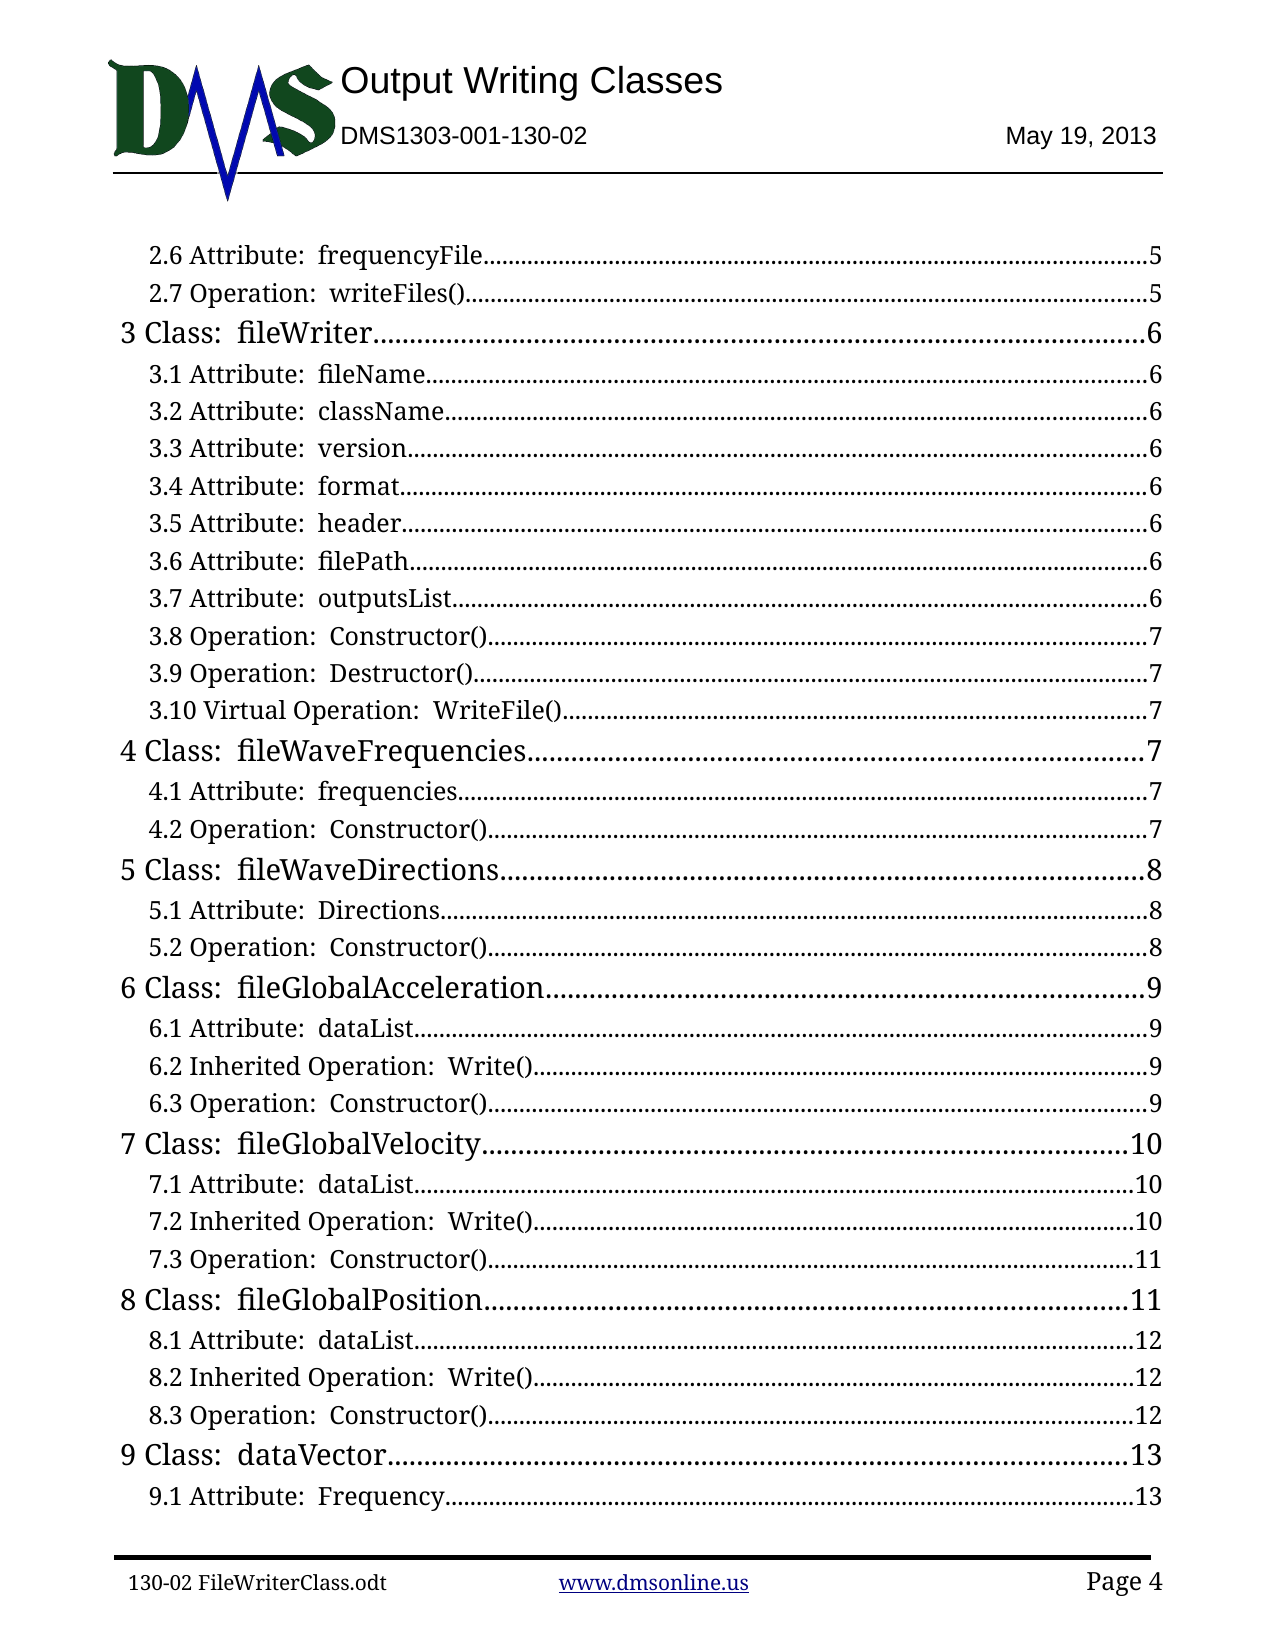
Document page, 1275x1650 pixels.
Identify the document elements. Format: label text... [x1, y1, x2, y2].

text 3.6 Attribute: filePath 6 [142, 543, 1162, 577]
text 3.2 Attribute: className 6 [142, 394, 1162, 428]
text 6.1 Attribute: dataList 9 [142, 1011, 1162, 1045]
text 4.2 Operation: Constructor() 7 [142, 811, 1162, 845]
text 9 Class: dataVector 13 [112, 1435, 1162, 1474]
text 3.7 Attribute: outputsList 6 [142, 581, 1162, 615]
text 4 Class: fileWaveFrequencies 7 [112, 730, 1162, 770]
text 7.2 Inherited Operation: Write() 10 [142, 1204, 1162, 1238]
text 6.3 Operation: Constructor() 9 [142, 1086, 1162, 1120]
text 3 Class: fileWriter 6 [112, 313, 1162, 352]
text 5 Class: fileWaveDirections 8 [112, 849, 1162, 888]
text 8.1 Attribute: dataList 12 [142, 1322, 1162, 1357]
text 3.3 Attribute: version 6 [142, 431, 1162, 465]
text 7.3 Operation: Constructor() 11 [142, 1241, 1162, 1276]
text 3.4 Attribute: format 6 [142, 468, 1162, 503]
text 6.2 Inherited Operation: Write() 9 [142, 1048, 1162, 1082]
text 8 Class: fileGlobalPosition 11 [112, 1279, 1162, 1318]
text 7 Class: fileGlobalVelocity 10 [112, 1123, 1162, 1163]
text 4.1 Attribute: frequencies 7 [142, 774, 1162, 808]
text 5.2 Operation: Constructor() 8 [142, 930, 1162, 964]
text 3.10 Virtual Operation: WriteFile() 7 [142, 693, 1162, 727]
text 3.5 Attribute: header 6 [142, 506, 1162, 540]
text 3.8 Operation: Constructor() 7 [142, 618, 1162, 652]
text 7.1 Attribute: dataList 10 [142, 1167, 1162, 1201]
text 8.2 Inherited Operation: Write() 12 [142, 1360, 1162, 1394]
text 3.9 Operation: Destructor() 7 [142, 656, 1162, 689]
text 2.6 Attribute: frequencyFile 5 [142, 238, 1162, 272]
text 3.1 Attribute: fileName 6 [142, 356, 1162, 390]
text 9.1 Attribute: Frequency 13 [142, 1478, 1162, 1512]
picture [105, 56, 338, 204]
text 5.1 Attribute: Directions 8 [142, 892, 1162, 926]
text 2.7 Operation: writeFiles() 5 [142, 275, 1162, 309]
text 8.3 Operation: Constructor() 12 [142, 1397, 1162, 1431]
text 6 Class: fileGlobalAcceleration 9 [112, 967, 1162, 1007]
